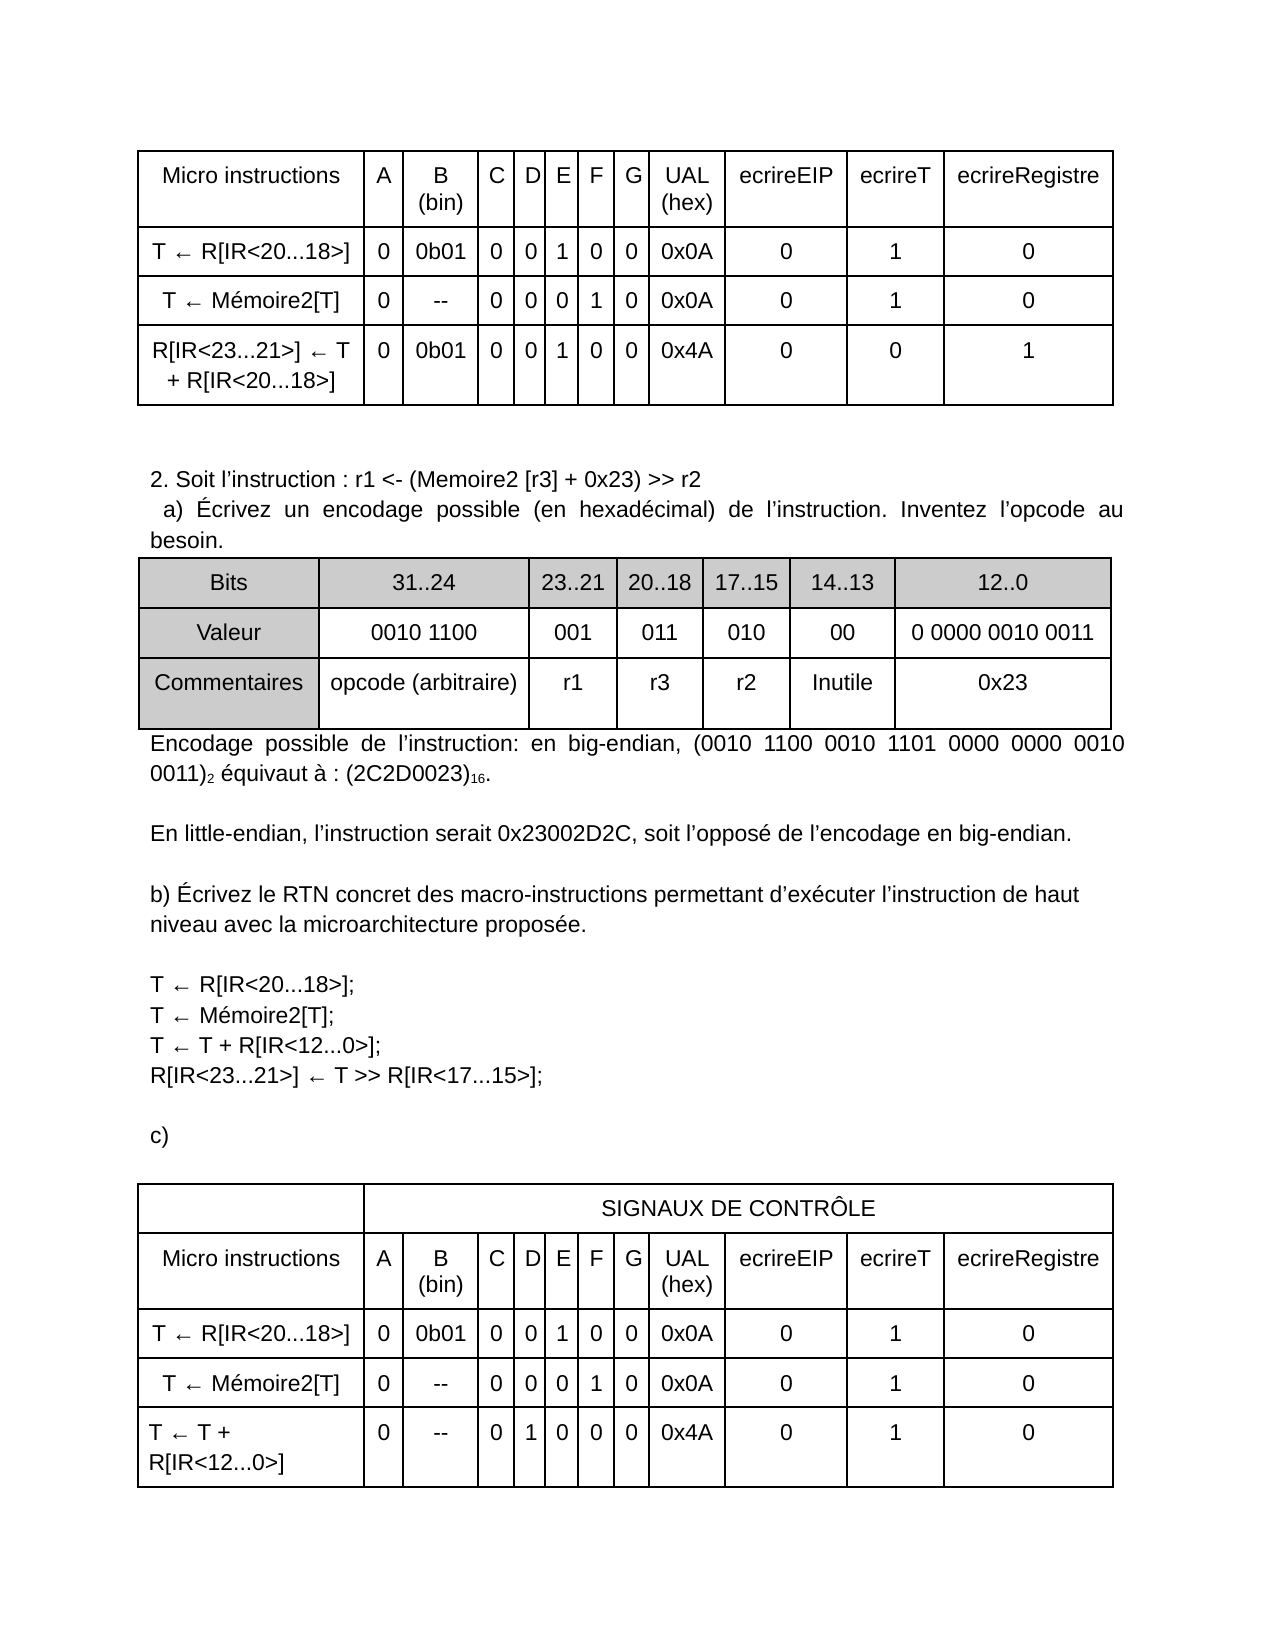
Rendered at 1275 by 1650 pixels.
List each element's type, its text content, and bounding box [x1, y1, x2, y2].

table_cell A [365, 1234, 402, 1308]
table_cell Inutile [791, 659, 894, 728]
table_cell D [515, 152, 544, 226]
table_cell 0 [945, 228, 1112, 275]
table_cell 0 [726, 1310, 846, 1357]
table_cell -- [404, 277, 477, 324]
text T ← R[IR<20...18>]; [150, 971, 1125, 998]
table_cell 0 [546, 1359, 577, 1406]
table_cell UAL (hex) [650, 152, 724, 226]
table_cell 1 [848, 1359, 943, 1406]
table_cell UAL (hex) [650, 1234, 724, 1308]
table_header 17..15 [704, 559, 789, 607]
table_header SIGNAUX DE CONTRÔLE [365, 1185, 1112, 1232]
table_cell ecrireEIP [726, 152, 846, 226]
table_cell 011 [618, 609, 702, 657]
table_cell D [515, 1234, 544, 1308]
table_header 20..18 [618, 559, 702, 607]
table_cell R[IR<23...21>] ← T + R[IR<20...18>] [139, 326, 363, 404]
table_cell A [365, 152, 402, 226]
table_cell r1 [530, 659, 616, 728]
table_cell ecrireRegistre [945, 152, 1112, 226]
table_cell 0 [546, 1408, 577, 1486]
table_cell 0 [615, 1359, 648, 1406]
table_cell 0 [365, 228, 402, 275]
table_cell 0 [615, 277, 648, 324]
table_cell E [546, 1234, 577, 1308]
table_cell 001 [530, 609, 616, 657]
table_cell ecrireT [848, 1234, 943, 1308]
table_cell C [479, 1234, 513, 1308]
text a) Écrivez un encodage possible (en hexadécimal) de l’instruction. Inventez l’opcode au besoin. [150, 496, 1125, 553]
table_cell 0 [479, 1310, 513, 1357]
text R[IR<23...21>] ← T >> R[IR<17...15>]; [150, 1062, 1125, 1088]
table_cell 0 [848, 326, 943, 404]
table_cell F [579, 152, 613, 226]
table_cell 0 [365, 1408, 402, 1486]
table_cell 0 [579, 228, 613, 275]
table_cell 0 [726, 228, 846, 275]
table_header 12..0 [896, 559, 1110, 607]
table_cell T ← R[IR<20...18>] [139, 1310, 363, 1357]
table_cell 010 [704, 609, 789, 657]
table_cell 0x4A [650, 1408, 724, 1486]
table_cell G [615, 152, 648, 226]
table_cell 1 [546, 326, 577, 404]
table_cell 0010 1100 [320, 609, 528, 657]
table_cell 0x0A [650, 277, 724, 324]
text Encodage possible de l’instruction: en big-endian, (0010 1100 0010 1101 0000 0000 0010 0011)2 équivaut à : (2C2D0023)16. [150, 730, 1125, 786]
table_cell 0 [479, 277, 513, 324]
table_cell 0 0000 0010 0011 [896, 609, 1110, 657]
table_cell 1 [848, 277, 943, 324]
table_cell 0 [515, 228, 544, 275]
table_cell F [579, 1234, 613, 1308]
table_cell 0 [945, 1359, 1112, 1406]
table_cell G [615, 1234, 648, 1308]
table_cell 0 [479, 1408, 513, 1486]
table_cell r2 [704, 659, 789, 728]
text 2. Soit l’instruction : r1 <- (Memoire2 [r3] + 0x23) >> r2 [150, 466, 1125, 492]
table_cell 1 [546, 1310, 577, 1357]
table_cell 0 [546, 277, 577, 324]
table_header 31..24 [320, 559, 528, 607]
table_cell 0 [945, 1408, 1112, 1486]
table_cell r3 [618, 659, 702, 728]
table_cell 0 [615, 1408, 648, 1486]
table_cell E [546, 152, 577, 226]
table_cell 0b01 [404, 228, 477, 275]
table_cell 0 [515, 1310, 544, 1357]
table_cell 00 [791, 609, 894, 657]
table_cell 0b01 [404, 326, 477, 404]
table_header 23..21 [530, 559, 616, 607]
table_cell 1 [848, 228, 943, 275]
table_cell Micro instructions [139, 152, 363, 226]
table_cell 0 [726, 277, 846, 324]
table_cell 1 [945, 326, 1112, 404]
table_cell 0b01 [404, 1310, 477, 1357]
table_cell ecrireRegistre [945, 1234, 1112, 1308]
table_cell 1 [579, 277, 613, 324]
table_cell 0 [515, 277, 544, 324]
table_cell 0 [945, 277, 1112, 324]
table_cell 1 [515, 1408, 544, 1486]
table_cell 0x0A [650, 1359, 724, 1406]
table_cell 0 [726, 1408, 846, 1486]
table_cell 0 [479, 1359, 513, 1406]
table_cell 0 [615, 228, 648, 275]
table_cell B (bin) [404, 1234, 477, 1308]
text T ← T + R[IR<12...0>]; [150, 1032, 1125, 1058]
table_cell 0 [726, 326, 846, 404]
table_cell T ← Mémoire2[T] [139, 1359, 363, 1406]
table_cell T ← R[IR<20...18>] [139, 228, 363, 275]
table_cell 0x0A [650, 1310, 724, 1357]
table_cell 0 [515, 1359, 544, 1406]
text b) Écrivez le RTN concret des macro-instructions permettant d’exécuter l’instruction de haut niveau avec la microarchitecture proposée. [150, 881, 1125, 937]
table_cell Micro instructions [139, 1234, 363, 1308]
table_header 14..13 [791, 559, 894, 607]
table_cell 0 [479, 228, 513, 275]
text T ← Mémoire2[T]; [150, 1002, 1125, 1028]
table_cell 0 [365, 326, 402, 404]
table_header Bits [140, 559, 318, 607]
table_cell C [479, 152, 513, 226]
table_cell 0 [479, 326, 513, 404]
table_cell 0 [579, 1310, 613, 1357]
table_cell 0 [365, 1359, 402, 1406]
table_cell 0 [615, 326, 648, 404]
table_cell ecrireT [848, 152, 943, 226]
table_cell 0 [615, 1310, 648, 1357]
table_cell -- [404, 1359, 477, 1406]
table_cell 0 [579, 1408, 613, 1486]
table_cell 1 [579, 1359, 613, 1406]
table_cell 0 [365, 1310, 402, 1357]
table_cell B (bin) [404, 152, 477, 226]
table_header [139, 1185, 363, 1232]
table_cell opcode (arbitraire) [320, 659, 528, 728]
table_cell 0 [365, 277, 402, 324]
table_cell ecrireEIP [726, 1234, 846, 1308]
table_cell 0 [945, 1310, 1112, 1357]
table_cell T ← T + R[IR<12...0>] [139, 1408, 363, 1486]
table_cell 1 [848, 1408, 943, 1486]
table_cell -- [404, 1408, 477, 1486]
table_cell Valeur [140, 609, 318, 657]
table_cell 1 [848, 1310, 943, 1357]
table_cell 0 [579, 326, 613, 404]
table_cell 1 [546, 228, 577, 275]
table_cell 0x0A [650, 228, 724, 275]
table_cell T ← Mémoire2[T] [139, 277, 363, 324]
table_cell Commentaires [140, 659, 318, 728]
table_cell 0x23 [896, 659, 1110, 728]
table_cell 0x4A [650, 326, 724, 404]
text c) [150, 1122, 1125, 1149]
table_cell 0 [726, 1359, 846, 1406]
text En little-endian, l’instruction serait 0x23002D2C, soit l’opposé de l’encodage en big-endian. [150, 820, 1125, 847]
table_cell 0 [515, 326, 544, 404]
